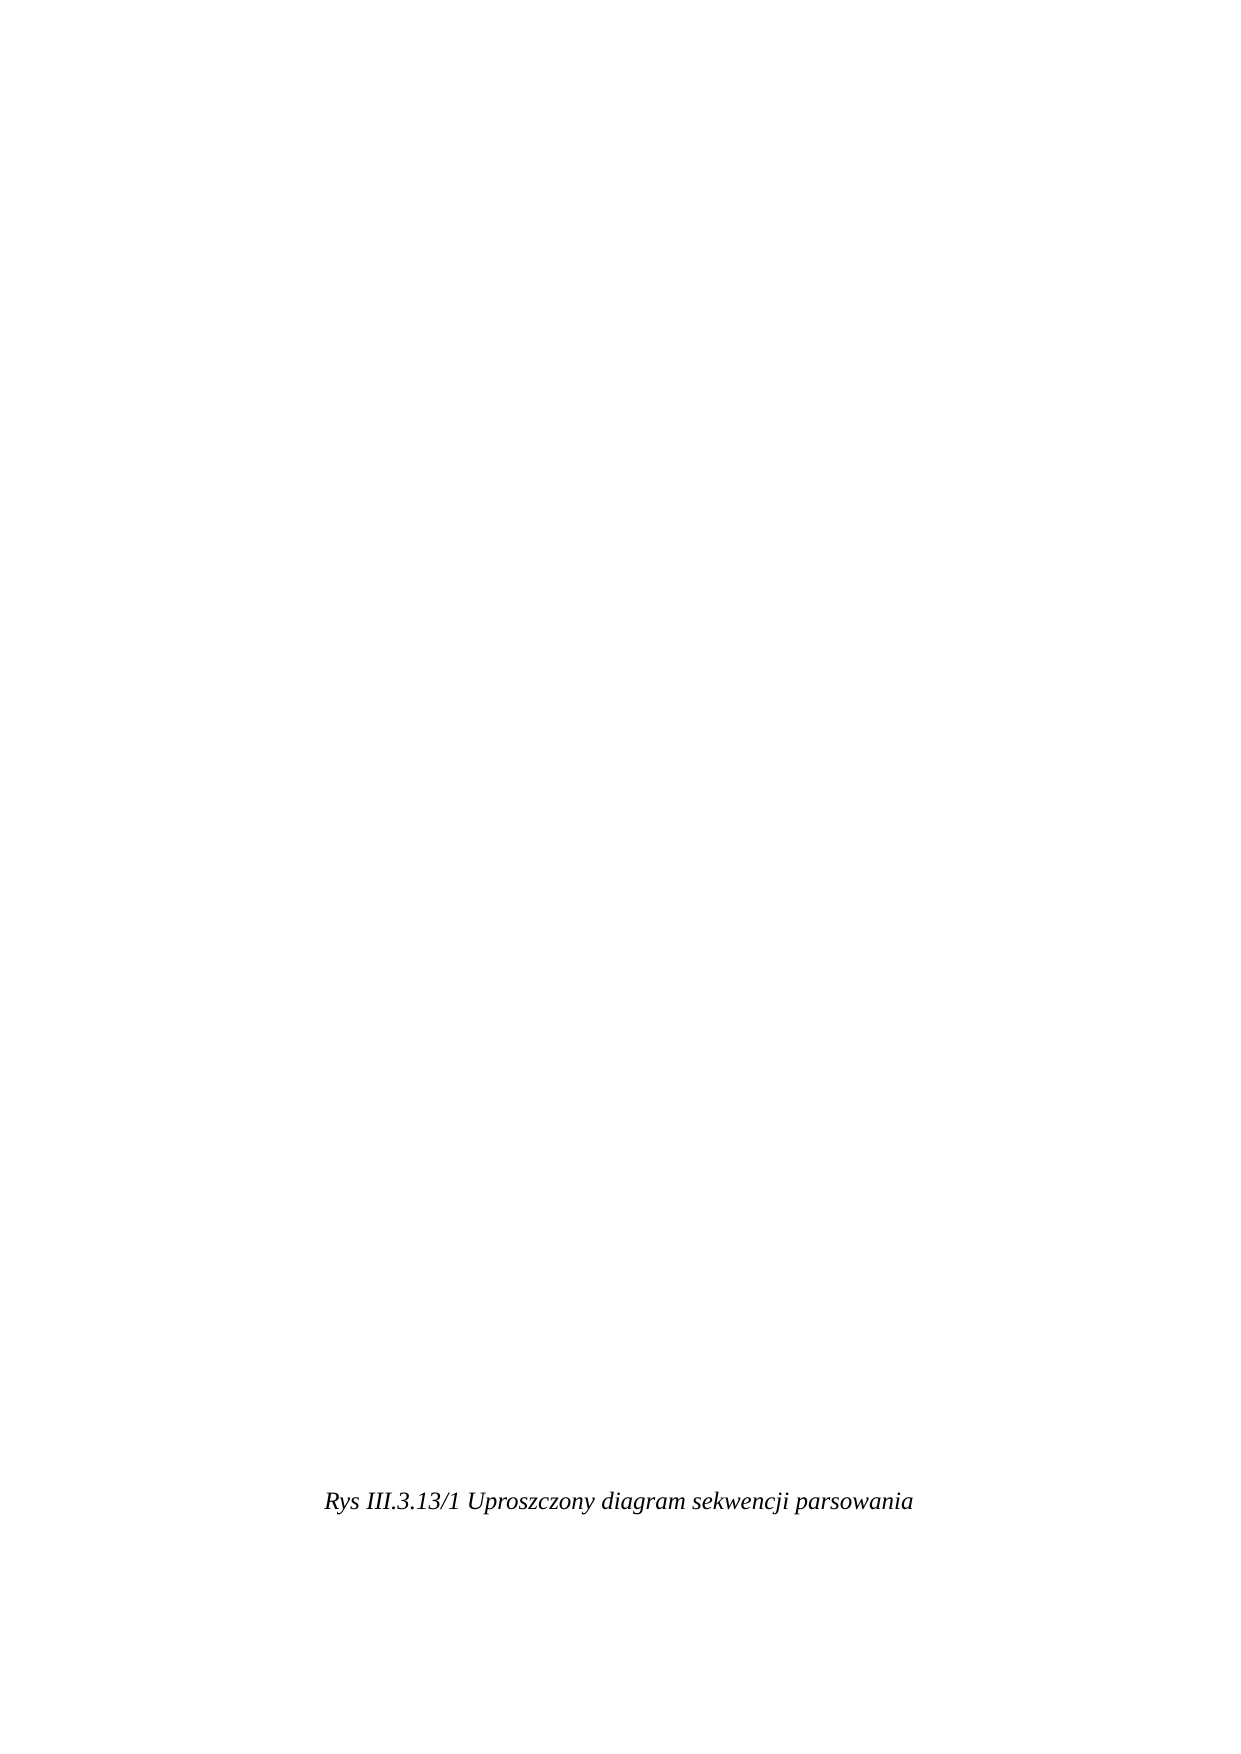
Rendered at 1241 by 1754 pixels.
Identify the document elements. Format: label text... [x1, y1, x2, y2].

text Rys III.3.13/1 Uproszczony diagram sekwencji parsowania [118, 118, 1122, 1515]
